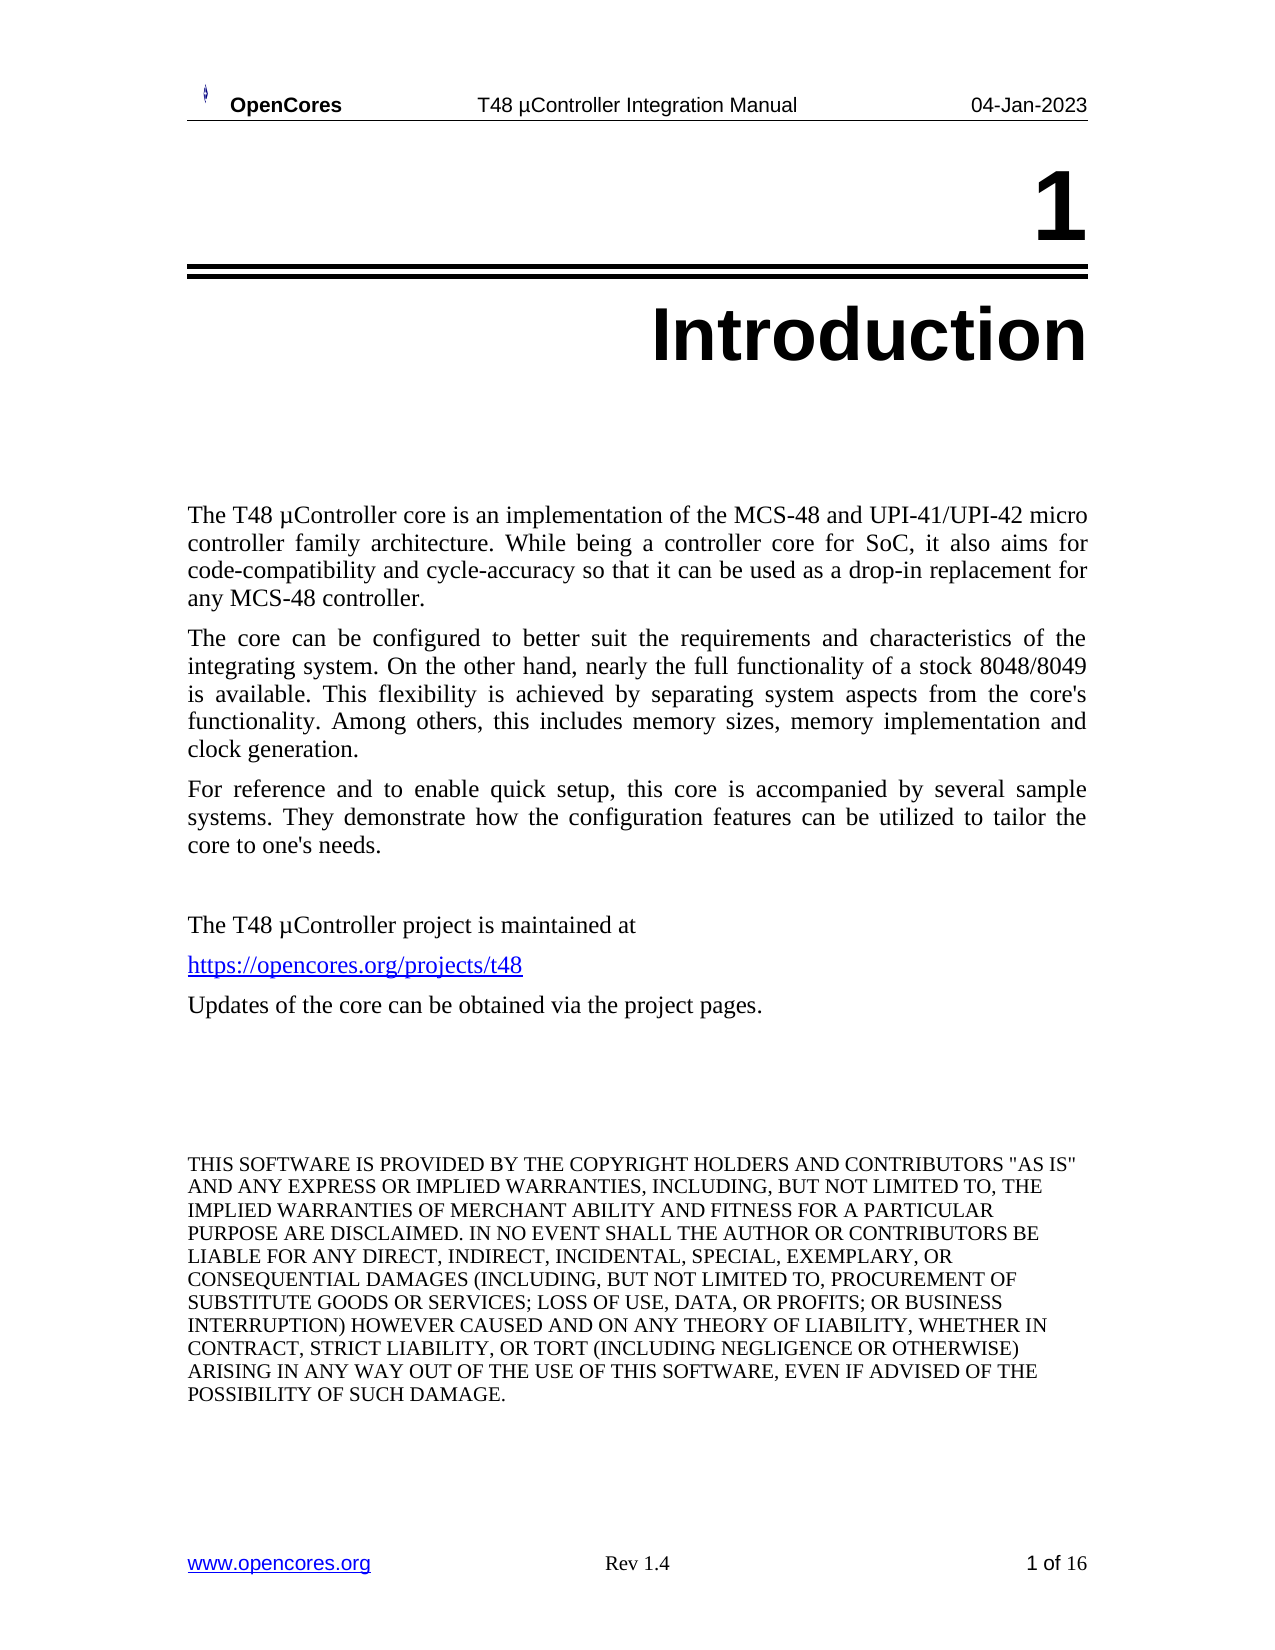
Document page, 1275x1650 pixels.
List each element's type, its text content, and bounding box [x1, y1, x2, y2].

text The T48 µController core is an implementation of the MCS-48 and UPI-41/UPI-42 micro controller family architecture. While being a controller core for SoC, it also aims for code-compatibility and cycle-accuracy so that it can be used as a drop-in replacement for any MCS-48 controller. [187, 501, 1088, 612]
subtitle Introduction [187, 292, 1088, 376]
text Updates of the core can be obtained via the project pages. [187, 992, 1088, 1019]
text The core can be configured to better suit the requirements and characteristics of the integrating system. On the other hand, nearly the full functionality of a stock 8048/8049 is available. This flexibility is achieved by separating system aspects from the core's functionality. Among others, this includes memory sizes, memory implementation and clock generation. [187, 624, 1088, 763]
text The T48 µController project is maintained at [187, 911, 1088, 939]
text https://opencores.org/projects/t48 [187, 951, 1088, 979]
text For reference and to enable quick setup, this core is accompanied by several sample systems. They demonstrate how the configuration features can be utilized to tailor the core to one's needs. [187, 775, 1088, 858]
text THIS SOFTWARE IS PROVIDED BY THE COPYRIGHT HOLDERS AND CONTRIBUTORS "AS IS" AND ANY EXPRESS OR IMPLIED WARRANTIES, INCLUDING, BUT NOT LIMITED TO, THE IMPLIED WARRANTIES OF MERCHANT ABILITY AND FITNESS FOR A PARTICULAR PURPOSE ARE DISCLAIMED. IN NO EVENT SHALL THE AUTHOR OR CONTRIBUTORS BE LIABLE FOR ANY DIRECT, INDIRECT, INCIDENTAL, SPECIAL, EXEMPLARY, OR CONSEQUENTIAL DAMAGES (INCLUDING, BUT NOT LIMITED TO, PROCUREMENT OF SUBSTITUTE GOODS OR SERVICES; LOSS OF USE, DATA, OR PROFITS; OR BUSINESS INTERRUPTION) HOWEVER CAUSED AND ON ANY THEORY OF LIABILITY, WHETHER IN CONTRACT, STRICT LIABILITY, OR TORT (INCLUDING NEGLIGENCE OR OTHERWISE) ARISING IN ANY WAY OUT OF THE USE OF THIS SOFTWARE, EVEN IF ADVISED OF THE POSSIBILITY OF SUCH DAMAGE. [187, 1152, 1088, 1406]
